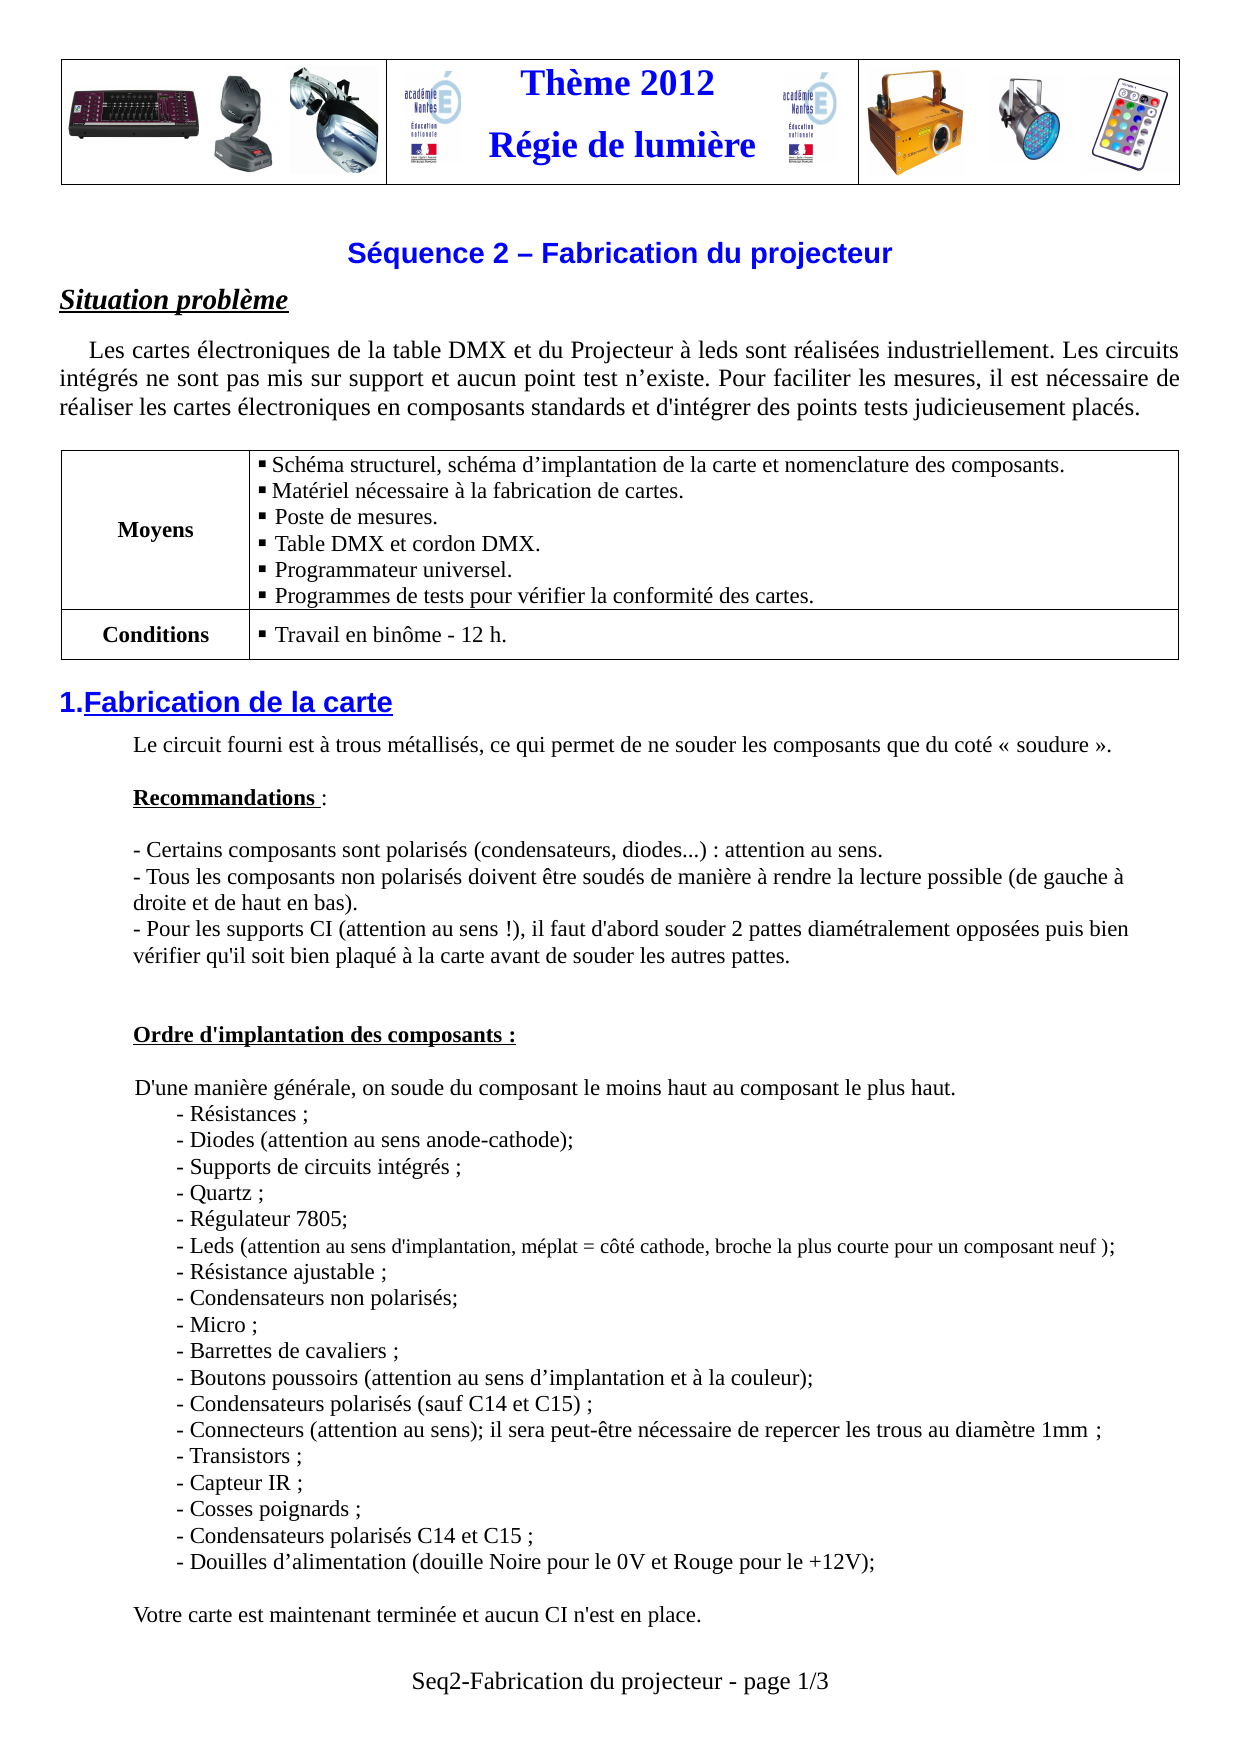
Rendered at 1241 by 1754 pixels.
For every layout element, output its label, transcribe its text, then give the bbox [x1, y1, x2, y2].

text Ordre d'implantation des composants : [59, 1021, 1181, 1047]
text - Supports de circuits intégrés ; [176, 1153, 1181, 1179]
picture [1081, 75, 1179, 174]
text Recommandations : [59, 784, 1181, 810]
text - Boutons poussoirs (attention au sens d’implantation et à la couleur); [176, 1363, 1181, 1390]
picture [405, 71, 462, 163]
text - Condensateurs polarisés C14 et C15 ; [176, 1522, 1181, 1548]
picture [67, 66, 379, 174]
text - Certains composants sont polarisés (condensateurs, diodes...) : attention au sens. [59, 836, 1181, 863]
text - Leds (attention au sens d'implantation, méplat = côté cathode, broche la plus courte pour un composant neuf ); [176, 1232, 1181, 1258]
text - Cosses poignards ; [176, 1495, 1181, 1522]
text - Connecteurs (attention au sens); il sera peut-être nécessaire de repercer les trous au diamètre 1mm ; [176, 1416, 1181, 1443]
text - Condensateurs polarisés (sauf C14 et C15) ; [176, 1390, 1181, 1416]
text - Tous les composants non polarisés doivent être soudés de manière à rendre la lecture possible (de gauche à droite et de haut en bas). [59, 863, 1181, 916]
picture [783, 72, 837, 163]
text - Résistance ajustable ; [176, 1258, 1181, 1284]
text Le circuit fourni est à trous métallisés, ce qui permet de ne souder les composants que du coté « soudure ». [59, 731, 1181, 757]
table_cell Conditions [62, 610, 249, 659]
text - Micro ; [176, 1311, 1181, 1337]
picture [990, 74, 1065, 163]
text - Pour les supports CI (attention au sens !), il faut d'abord souder 2 pattes diamétralement opposées puis bien vérifier qu'il soit bien plaqué à la carte avant de souder les autres pattes. [59, 916, 1181, 968]
text D'une manière générale, on soude du composant le moins haut au composant le plus haut. [134, 1074, 1181, 1100]
table_header Moyens [62, 451, 249, 609]
text Votre carte est maintenant terminée et aucun CI n'est en place. [59, 1601, 1181, 1627]
text Les cartes électroniques de la table DMX et du Projecteur à leds sont réalisées industriellement. Les circuits intégrés ne sont pas mis sur support et aucun point test n’existe. Pour faciliter les mesures, il est nécessaire de réaliser les cartes électroniques en composants standards et d'intégrer des points tests judicieusement placés. [59, 335, 1181, 421]
text - Régulateur 7805; [176, 1205, 1181, 1232]
subtitle Séquence 2 – Fabrication du projecteur [59, 236, 1181, 269]
text - Résistances ; [176, 1100, 1181, 1126]
subtitle Fabrication de la carte [59, 685, 1181, 718]
text - Barrettes de cavaliers ; [176, 1337, 1181, 1363]
text Situation problème [59, 282, 1181, 316]
picture [865, 66, 965, 177]
text - Capteur IR ; [176, 1469, 1181, 1495]
text - Condensateurs non polarisés; [176, 1284, 1181, 1311]
table_cell  Travail en binôme - 12 h. [250, 610, 1178, 659]
table_header  Schéma structurel, schéma d’implantation de la carte et nomenclature des composants.  Matériel nécessaire à la fabrication de cartes.  Poste de mesures.  Table DMX et cordon DMX.  Programmateur universel.  Programmes de tests pour vérifier la conformité des cartes. [250, 451, 1178, 609]
text - Diodes (attention au sens anode-cathode); [176, 1126, 1181, 1153]
text - Douilles d’alimentation (douille Noire pour le 0V et Rouge pour le +12V); [176, 1548, 1181, 1574]
text - Transistors ; [176, 1443, 1181, 1469]
text - Quartz ; [176, 1179, 1181, 1205]
